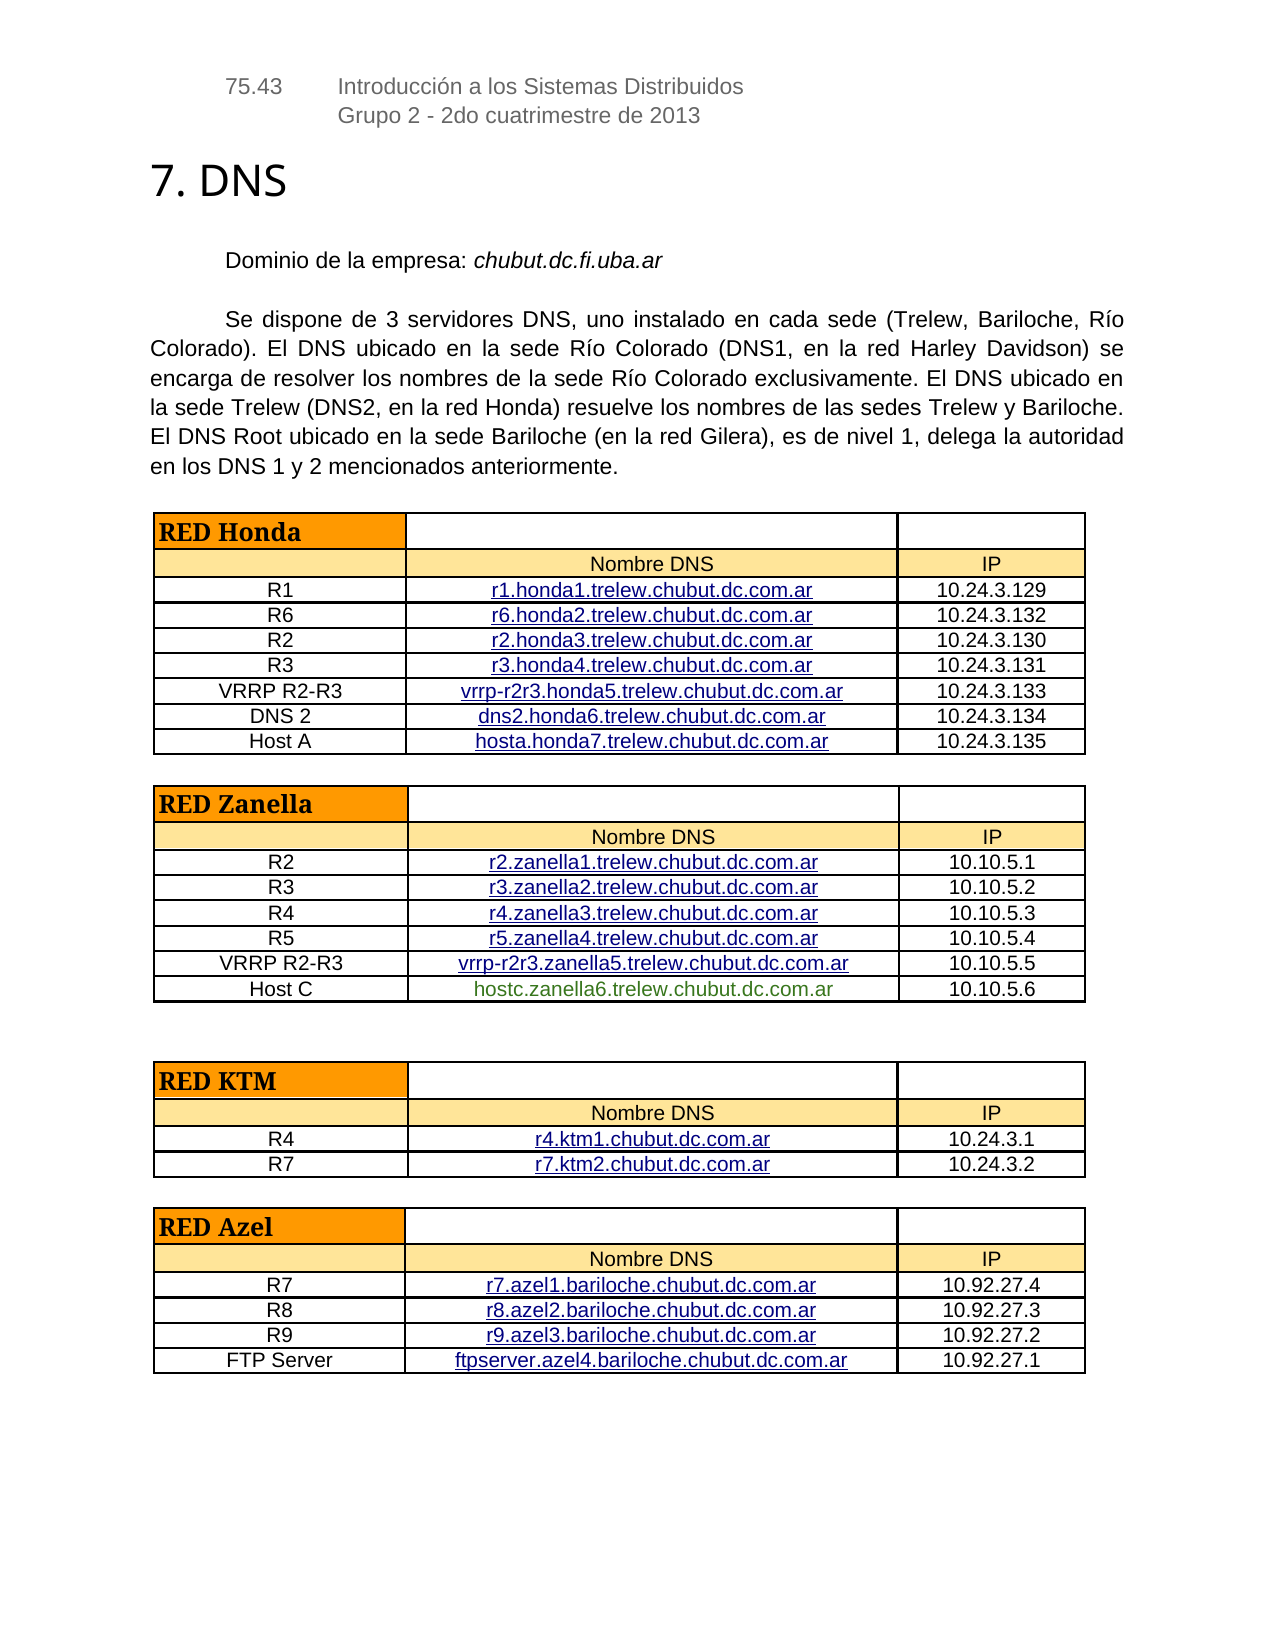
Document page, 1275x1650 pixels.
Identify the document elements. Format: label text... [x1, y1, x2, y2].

table_header RED Azel [155, 1209, 404, 1243]
table_cell [155, 550, 405, 576]
table_cell 10.24.3.132 [899, 604, 1084, 627]
table_cell Nombre DNS [406, 1245, 896, 1271]
table_cell 10.10.5.5 [900, 952, 1084, 975]
table_header RED Honda [155, 514, 405, 548]
table_header [406, 1209, 896, 1243]
table_cell R2 [155, 851, 407, 874]
table_header [900, 787, 1084, 821]
table_cell 10.24.3.133 [899, 679, 1084, 703]
table_cell 10.24.3.135 [899, 730, 1084, 753]
table_cell r9.azel3.bariloche.chubut.dc.com.ar [406, 1324, 896, 1347]
table_cell Nombre DNS [409, 823, 898, 848]
table_header [899, 1209, 1084, 1243]
table_cell r3.zanella2.trelew.chubut.dc.com.ar [409, 876, 898, 899]
table_cell 10.24.3.131 [899, 654, 1084, 677]
table_cell IP [899, 1245, 1084, 1271]
table_header [899, 514, 1084, 548]
table_header RED Zanella [155, 787, 407, 821]
table_cell R7 [155, 1273, 404, 1296]
table_cell FTP Server [155, 1349, 404, 1372]
table_cell hostc.zanella6.trelew.chubut.dc.com.ar [409, 977, 898, 1000]
table_cell 10.24.3.134 [899, 705, 1084, 728]
table_cell DNS 2 [155, 705, 405, 728]
table_cell R6 [155, 604, 405, 627]
table_cell 10.10.5.1 [900, 851, 1084, 874]
table_cell VRRP R2-R3 [155, 679, 405, 703]
table_cell 10.10.5.6 [900, 977, 1084, 1000]
table_cell R8 [155, 1299, 404, 1322]
table_cell IP [899, 550, 1084, 576]
table_cell 10.92.27.4 [899, 1273, 1084, 1296]
table_cell 10.92.27.3 [899, 1299, 1084, 1322]
table_cell Host A [155, 730, 405, 753]
table_cell 10.92.27.1 [899, 1349, 1084, 1372]
table_cell r4.zanella3.trelew.chubut.dc.com.ar [409, 901, 898, 924]
table_cell 10.10.5.4 [900, 927, 1084, 950]
table_cell 10.24.3.2 [899, 1153, 1084, 1176]
table_cell Host C [155, 977, 407, 1000]
table_cell VRRP R2-R3 [155, 952, 407, 975]
table_cell R5 [155, 927, 407, 950]
table_cell R9 [155, 1324, 404, 1347]
table_cell IP [900, 823, 1084, 848]
table_cell 10.10.5.2 [900, 876, 1084, 899]
table_header [899, 1063, 1084, 1097]
table_header [407, 514, 896, 548]
table_cell [155, 823, 407, 848]
table_cell ftpserver.azel4.bariloche.chubut.dc.com.ar [406, 1349, 896, 1372]
table_cell dns2.honda6.trelew.chubut.dc.com.ar [407, 705, 896, 728]
text Se dispone de 3 servidores DNS, uno instalado en cada sede (Trelew, Bariloche, Río Colorado). El DNS ubicado en la sede Río Colorado (DNS1, en la red Harley Davidson) se encarga de resolver los nombres de la sede Río Colorado exclusivamente. El DNS ubicado en la sede Trelew (DNS2, en la red Honda) resuelve los nombres de las sedes Trelew y Bariloche. El DNS Root ubicado en la sede Bariloche (en la red Gilera), es de nivel 1, delega la autoridad en los DNS 1 y 2 mencionados anteriormente. [150, 307, 1125, 479]
table_cell R3 [155, 654, 405, 677]
table_cell R7 [155, 1153, 407, 1176]
table_cell r3.honda4.trelew.chubut.dc.com.ar [407, 654, 896, 677]
table_cell 10.24.3.1 [899, 1127, 1084, 1150]
table_cell r7.ktm2.chubut.dc.com.ar [409, 1153, 896, 1176]
table_cell Nombre DNS [407, 550, 896, 576]
table_cell 10.10.5.3 [900, 901, 1084, 924]
table_cell r1.honda1.trelew.chubut.dc.com.ar [407, 578, 896, 601]
table_cell 10.92.27.2 [899, 1324, 1084, 1347]
table_header [409, 1063, 896, 1097]
table_cell hosta.honda7.trelew.chubut.dc.com.ar [407, 730, 896, 753]
table_cell r4.ktm1.chubut.dc.com.ar [409, 1127, 896, 1150]
table_cell r8.azel2.bariloche.chubut.dc.com.ar [406, 1299, 896, 1322]
title 7. DNS [150, 150, 1125, 209]
table_cell r6.honda2.trelew.chubut.dc.com.ar [407, 604, 896, 627]
table_cell vrrp-r2r3.honda5.trelew.chubut.dc.com.ar [407, 679, 896, 703]
table_cell r2.zanella1.trelew.chubut.dc.com.ar [409, 851, 898, 874]
table_cell R4 [155, 901, 407, 924]
table_cell 10.24.3.130 [899, 629, 1084, 652]
table_cell R4 [155, 1127, 407, 1150]
table_header [409, 787, 898, 821]
table_cell r2.honda3.trelew.chubut.dc.com.ar [407, 629, 896, 652]
table_cell 10.24.3.129 [899, 578, 1084, 601]
table_cell vrrp-r2r3.zanella5.trelew.chubut.dc.com.ar [409, 952, 898, 975]
table_header RED KTM [155, 1063, 407, 1097]
text Dominio de la empresa: chubut.dc.fi.uba.ar [150, 248, 1125, 273]
table_cell [155, 1100, 407, 1125]
table_cell R1 [155, 578, 405, 601]
table_cell R2 [155, 629, 405, 652]
table_cell r5.zanella4.trelew.chubut.dc.com.ar [409, 927, 898, 950]
table_cell [155, 1245, 404, 1271]
table_cell R3 [155, 876, 407, 899]
table_cell IP [899, 1100, 1084, 1125]
table_cell r7.azel1.bariloche.chubut.dc.com.ar [406, 1273, 896, 1296]
table_cell Nombre DNS [409, 1100, 896, 1125]
